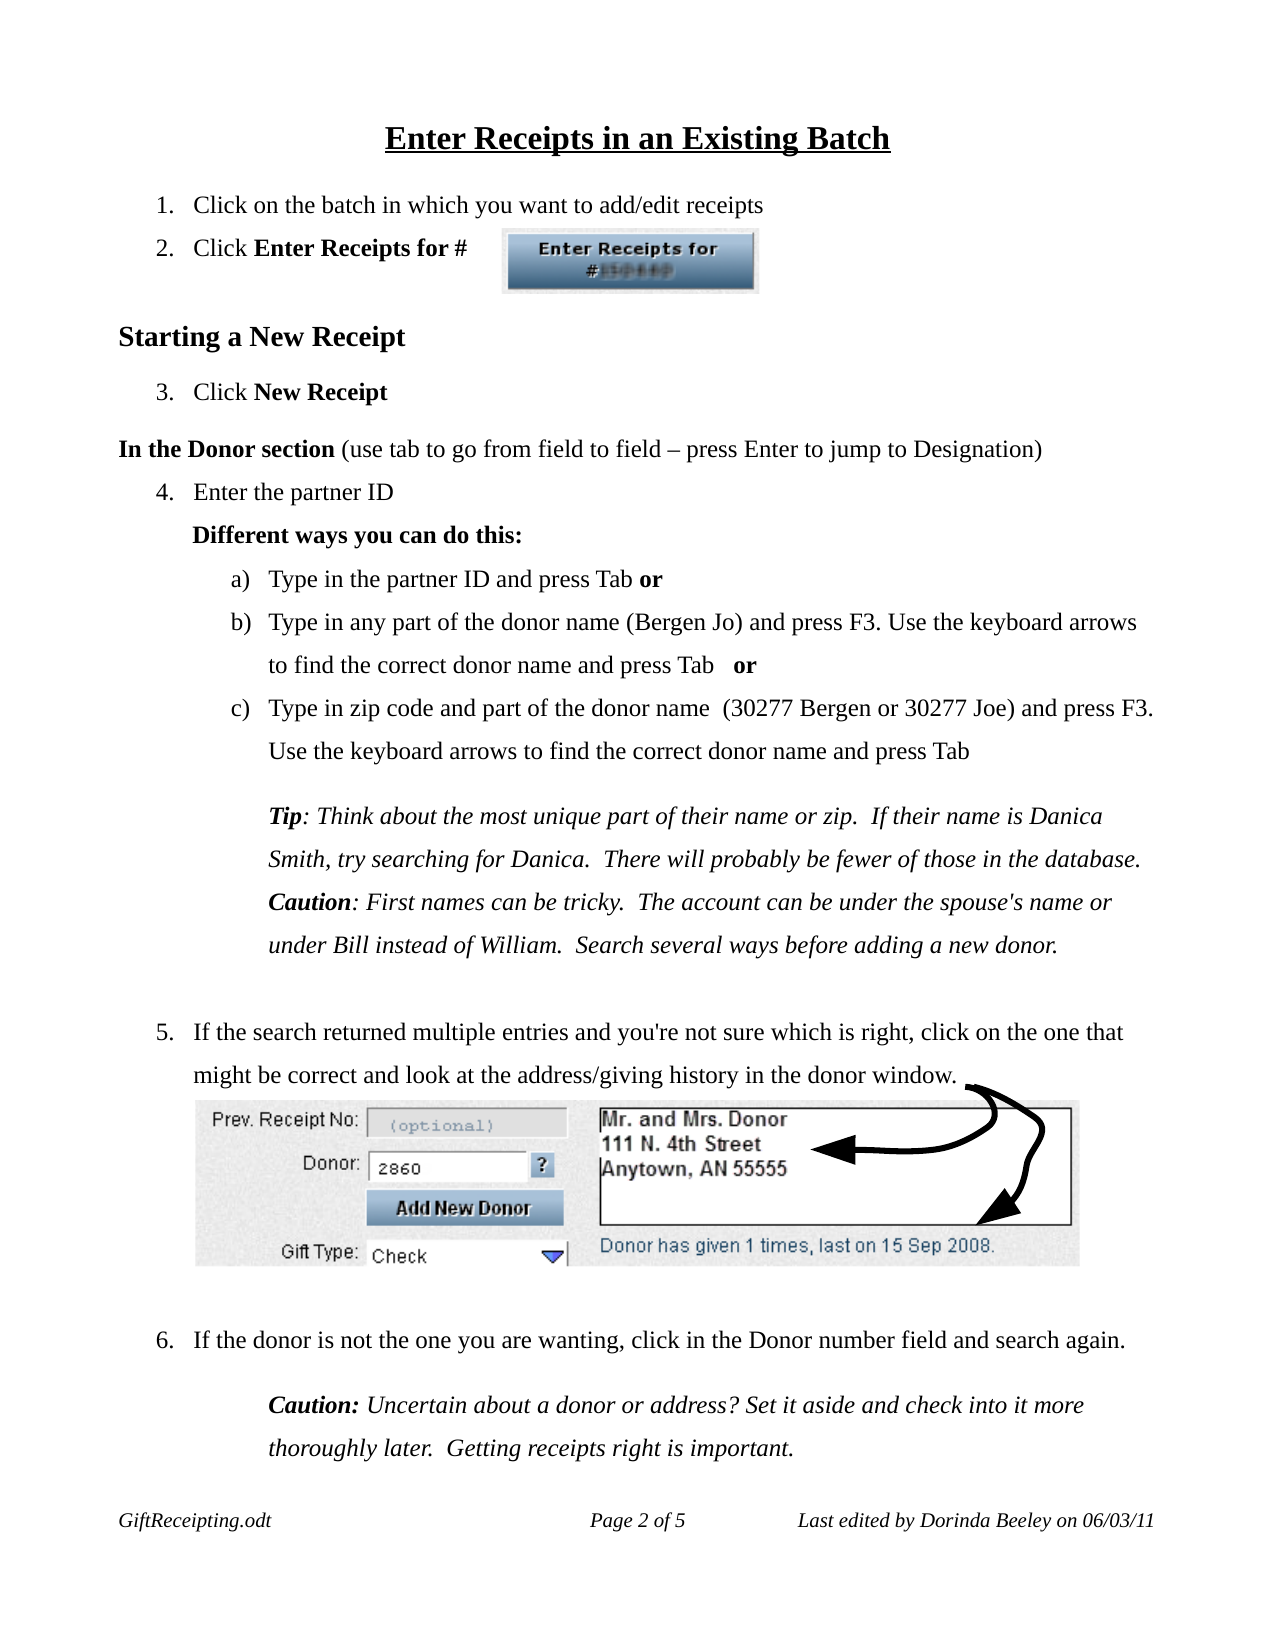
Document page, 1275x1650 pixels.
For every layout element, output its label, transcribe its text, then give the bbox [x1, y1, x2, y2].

list Caution: Uncertain about a donor or address? Set it aside and check into it more thoroughly later. Getting receipts right is important. [231, 1390, 1157, 1462]
text Starting a New Receipt [118, 319, 1157, 353]
picture [195, 1100, 1080, 1268]
list Click New Receipt [156, 377, 1157, 406]
picture [501, 228, 760, 294]
list Enter the partner ID [156, 477, 1157, 506]
list Click on the batch in which you want to add/edit receipts [156, 190, 1157, 219]
list Type in any part of the donor name (Bergen Jo) and press F3. Use the keyboard arrows to find the correct donor name and press Tab or [231, 607, 1157, 679]
list If the search returned multiple entries and you're not sure which is right, click on the one that might be correct and look at the address/giving history in the donor window. [156, 1017, 1157, 1088]
list [760, 233, 1157, 262]
text Different ways you can do this: [118, 521, 1157, 549]
list Click Enter Receipts for # [156, 233, 501, 262]
text In the Donor section (use tab to go from field to field – press Enter to jump to Designation) [118, 434, 1157, 463]
list If the donor is not the one you are wanting, click in the Donor number field and search again. [156, 1325, 1157, 1354]
list Tip: Think about the most unique part of their name or zip. If their name is Danica Smith, try searching for Danica. There will probably be fewer of those in the database. [231, 801, 1157, 873]
list Type in zip code and part of the donor name (30277 Bergen or 30277 Joe) and press F3. Use the keyboard arrows to find the correct donor name and press Tab [231, 693, 1157, 765]
text Enter Receipts in an Existing Batch [118, 118, 1157, 156]
list Type in the partner ID and press Tab or [231, 564, 1157, 592]
list Caution: First names can be tricky. The account can be under the spouse's name or under Bill instead of William. Search several ways before adding a new donor. [231, 887, 1157, 959]
